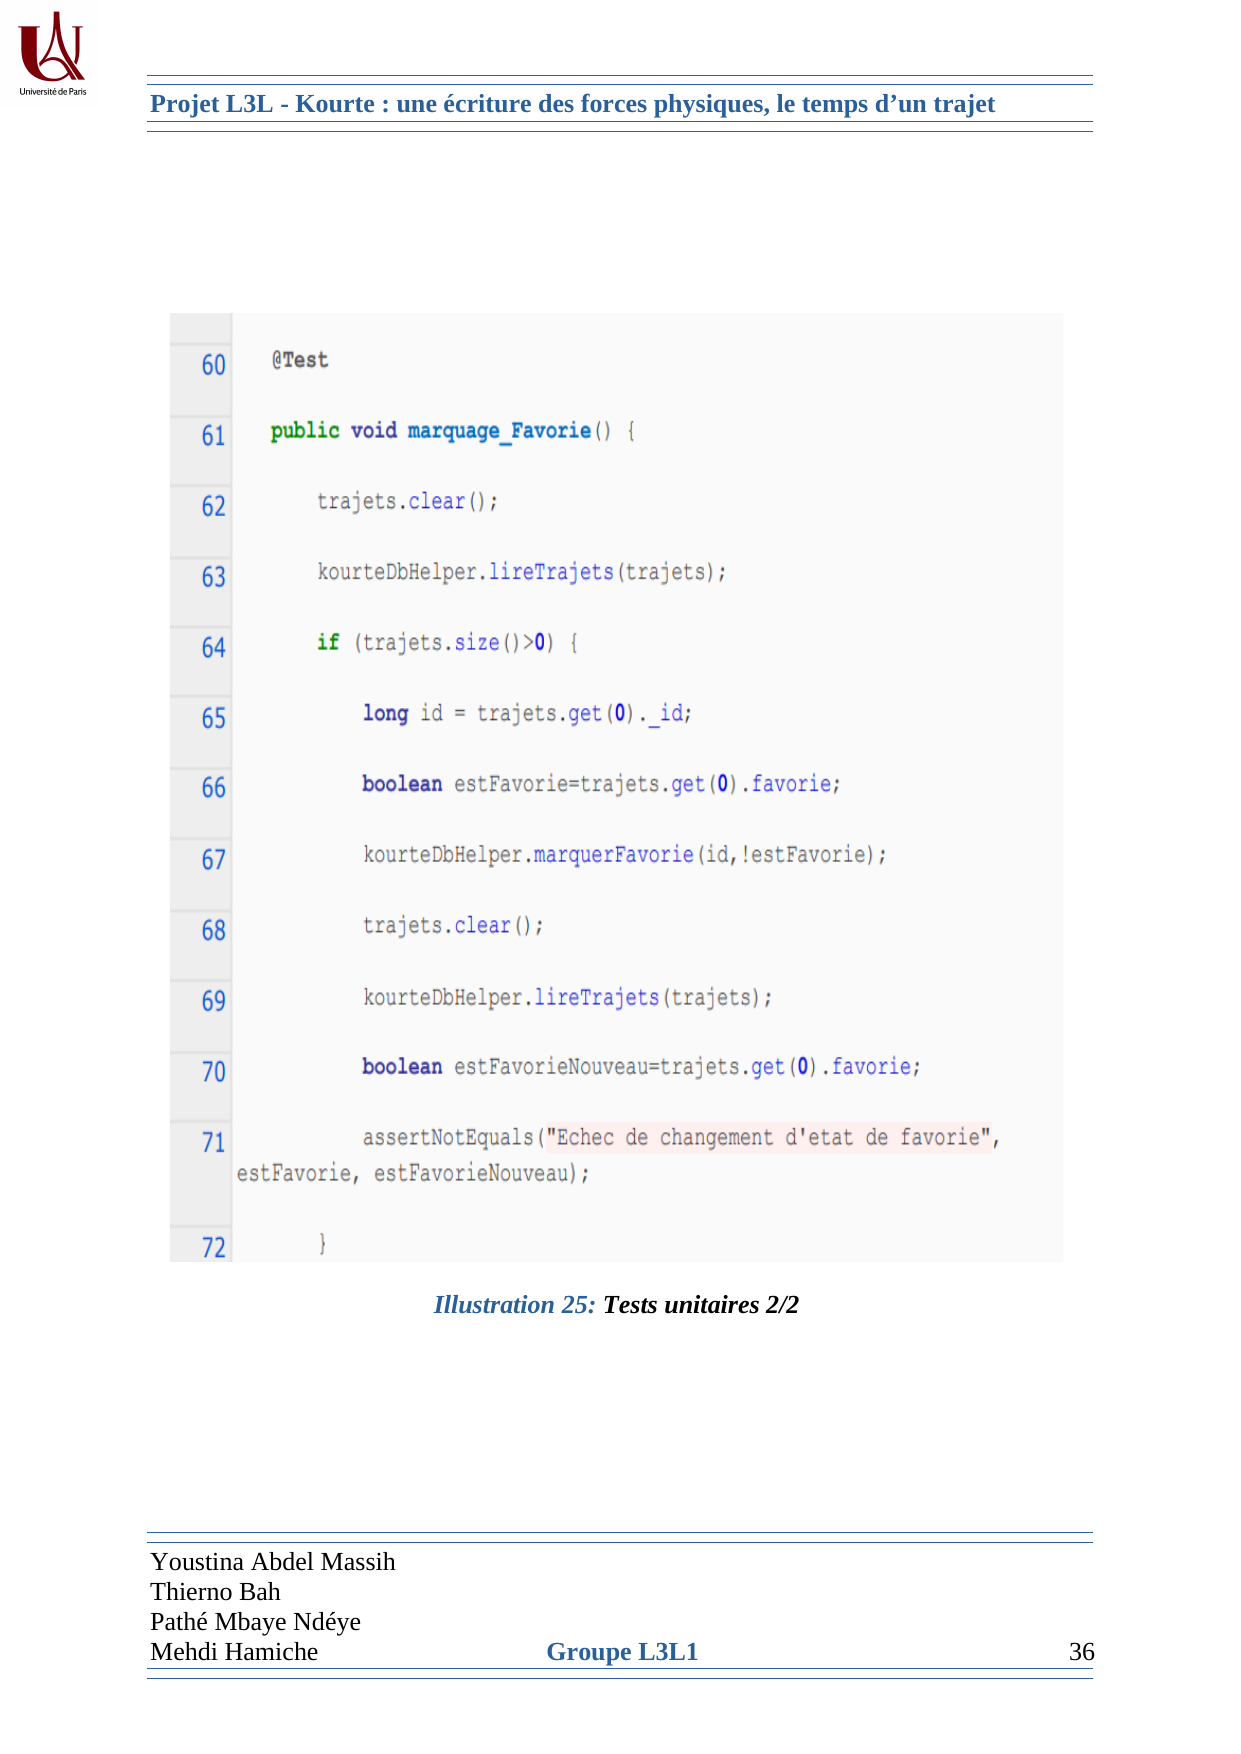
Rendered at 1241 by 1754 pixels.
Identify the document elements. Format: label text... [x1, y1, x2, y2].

picture [0, 0, 101, 107]
text Illustration 25: Tests unitaires 2/2 [165, 314, 1068, 1319]
picture [169, 313, 1064, 1262]
